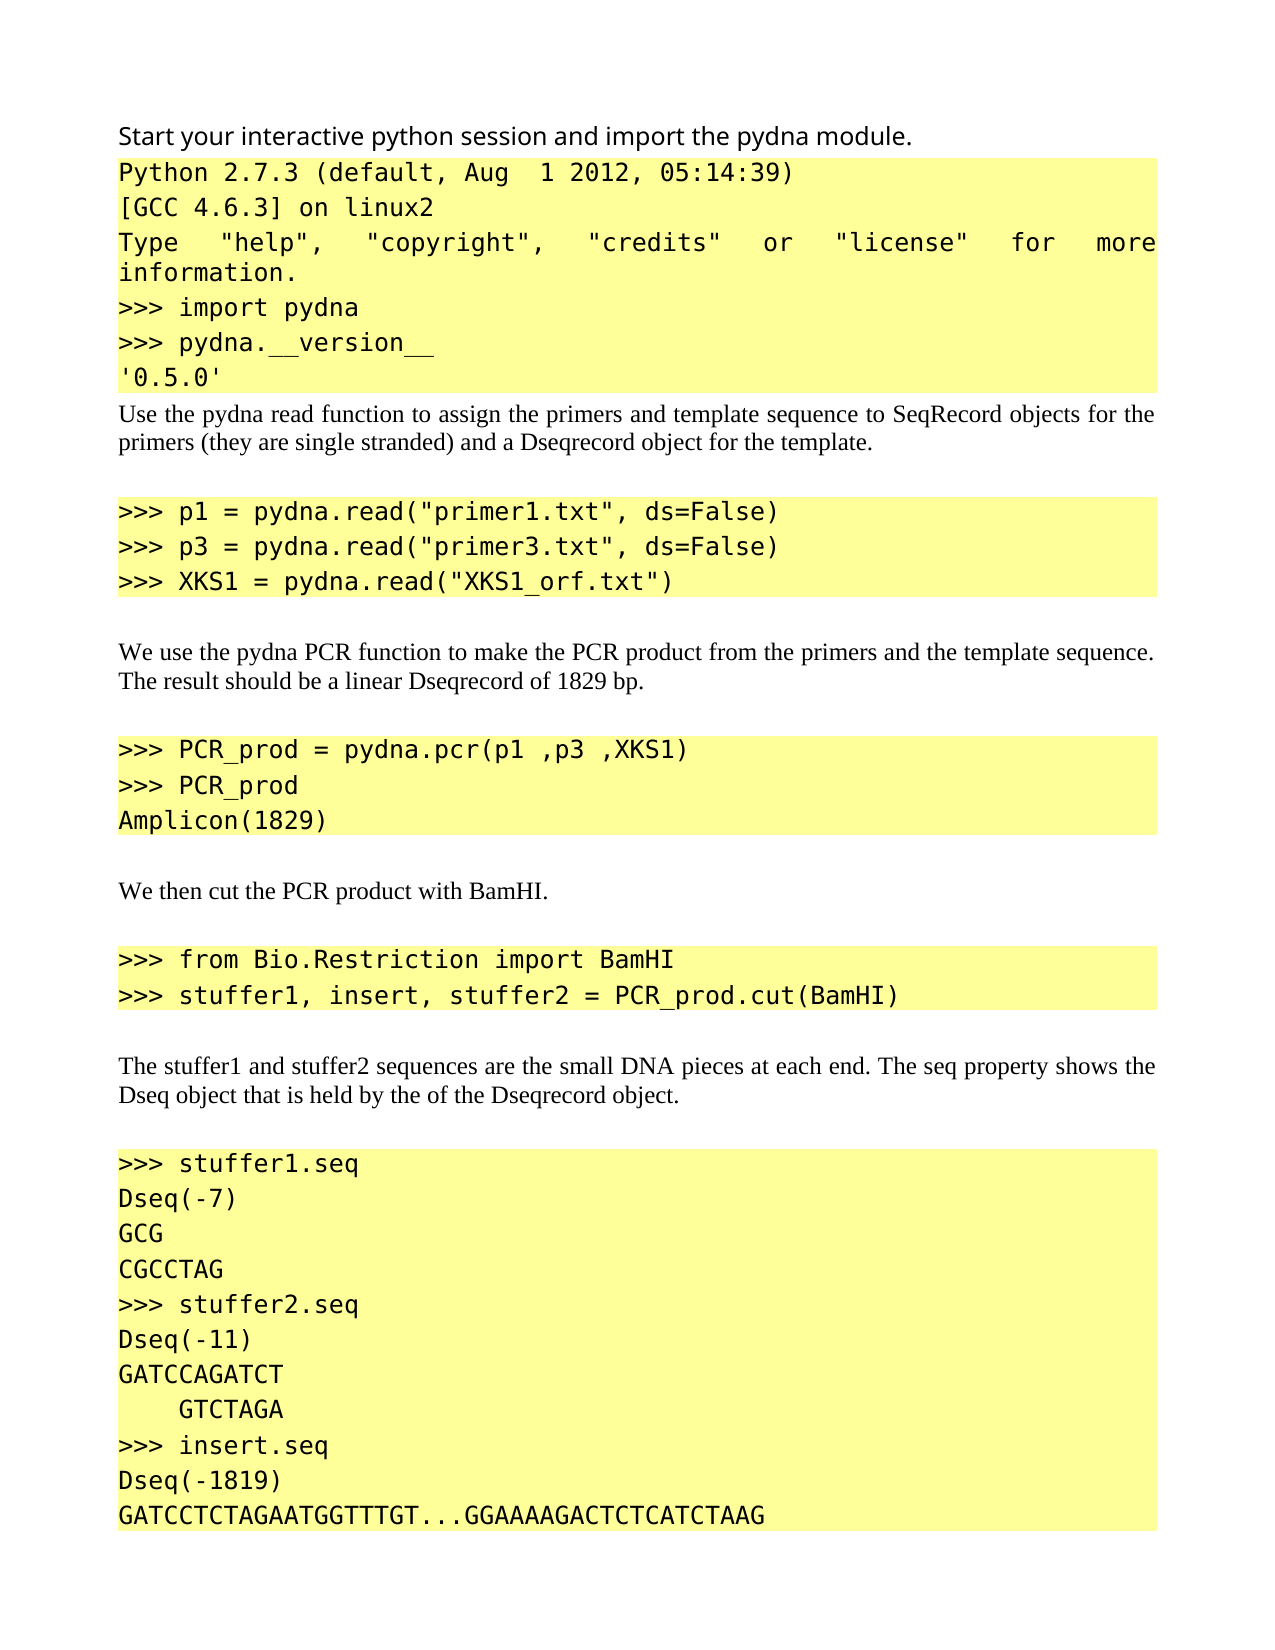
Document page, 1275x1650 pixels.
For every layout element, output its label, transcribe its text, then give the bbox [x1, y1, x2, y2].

text Use the pydna read function to assign the primers and template sequence to SeqRecord objects for the primers (they are single stranded) and a Dseqrecord object for the template. [118, 399, 1157, 456]
subtitle Dseq(-7) [118, 1184, 1157, 1214]
subtitle >>> XKS1 = pydna.read("XKS1_orf.txt") [118, 567, 1157, 597]
subtitle >>> stuffer1, insert, stuffer2 = PCR_prod.cut(BamHI) [118, 981, 1157, 1010]
subtitle '0.5.0' [118, 363, 1157, 393]
subtitle GCG [118, 1220, 1157, 1249]
subtitle >>> from Bio.Restriction import BamHI [118, 946, 1157, 975]
subtitle GATCCTCTAGAATGGTTTGT...GGAAAAGACTCTCATCTAAG [118, 1501, 1157, 1531]
subtitle Python 2.7.3 (default, Aug 1 2012, 05:14:39) [118, 158, 1157, 187]
subtitle Type "help", "copyright", "credits" or "license" for more information. [118, 229, 1157, 287]
subtitle Dseq(-1819) [118, 1466, 1157, 1495]
subtitle >>> import pydna [118, 293, 1157, 322]
subtitle >>> PCR_prod = pydna.pcr(p1 ,p3 ,XKS1) [118, 736, 1157, 765]
subtitle GTCTAGA [118, 1396, 1157, 1425]
subtitle >>> stuffer2.seq [118, 1290, 1157, 1319]
subtitle GATCCAGATCT [118, 1361, 1157, 1390]
text We use the pydna PCR function to make the PCR product from the primers and the template sequence. The result should be a linear Dseqrecord of 1829 bp. [118, 637, 1157, 695]
text The stuffer1 and stuffer2 sequences are the small DNA pieces at each end. The seq property shows the Dseq object that is held by the of the Dseqrecord object. [118, 1051, 1157, 1108]
subtitle Amplicon(1829) [118, 806, 1157, 835]
subtitle CGCCTAG [118, 1255, 1157, 1284]
subtitle >>> PCR_prod [118, 771, 1157, 800]
subtitle >>> insert.seq [118, 1431, 1157, 1460]
text We then cut the PCR product with BamHI. [118, 876, 1157, 905]
subtitle Start your interactive python session and import the pydna module. [118, 118, 1157, 152]
subtitle >>> p3 = pydna.read("primer3.txt", ds=False) [118, 532, 1157, 561]
subtitle >>> pydna.__version__ [118, 328, 1157, 357]
subtitle >>> p1 = pydna.read("primer1.txt", ds=False) [118, 497, 1157, 526]
subtitle [GCC 4.6.3] on linux2 [118, 193, 1157, 223]
subtitle Dseq(-11) [118, 1325, 1157, 1354]
subtitle >>> stuffer1.seq [118, 1149, 1157, 1178]
